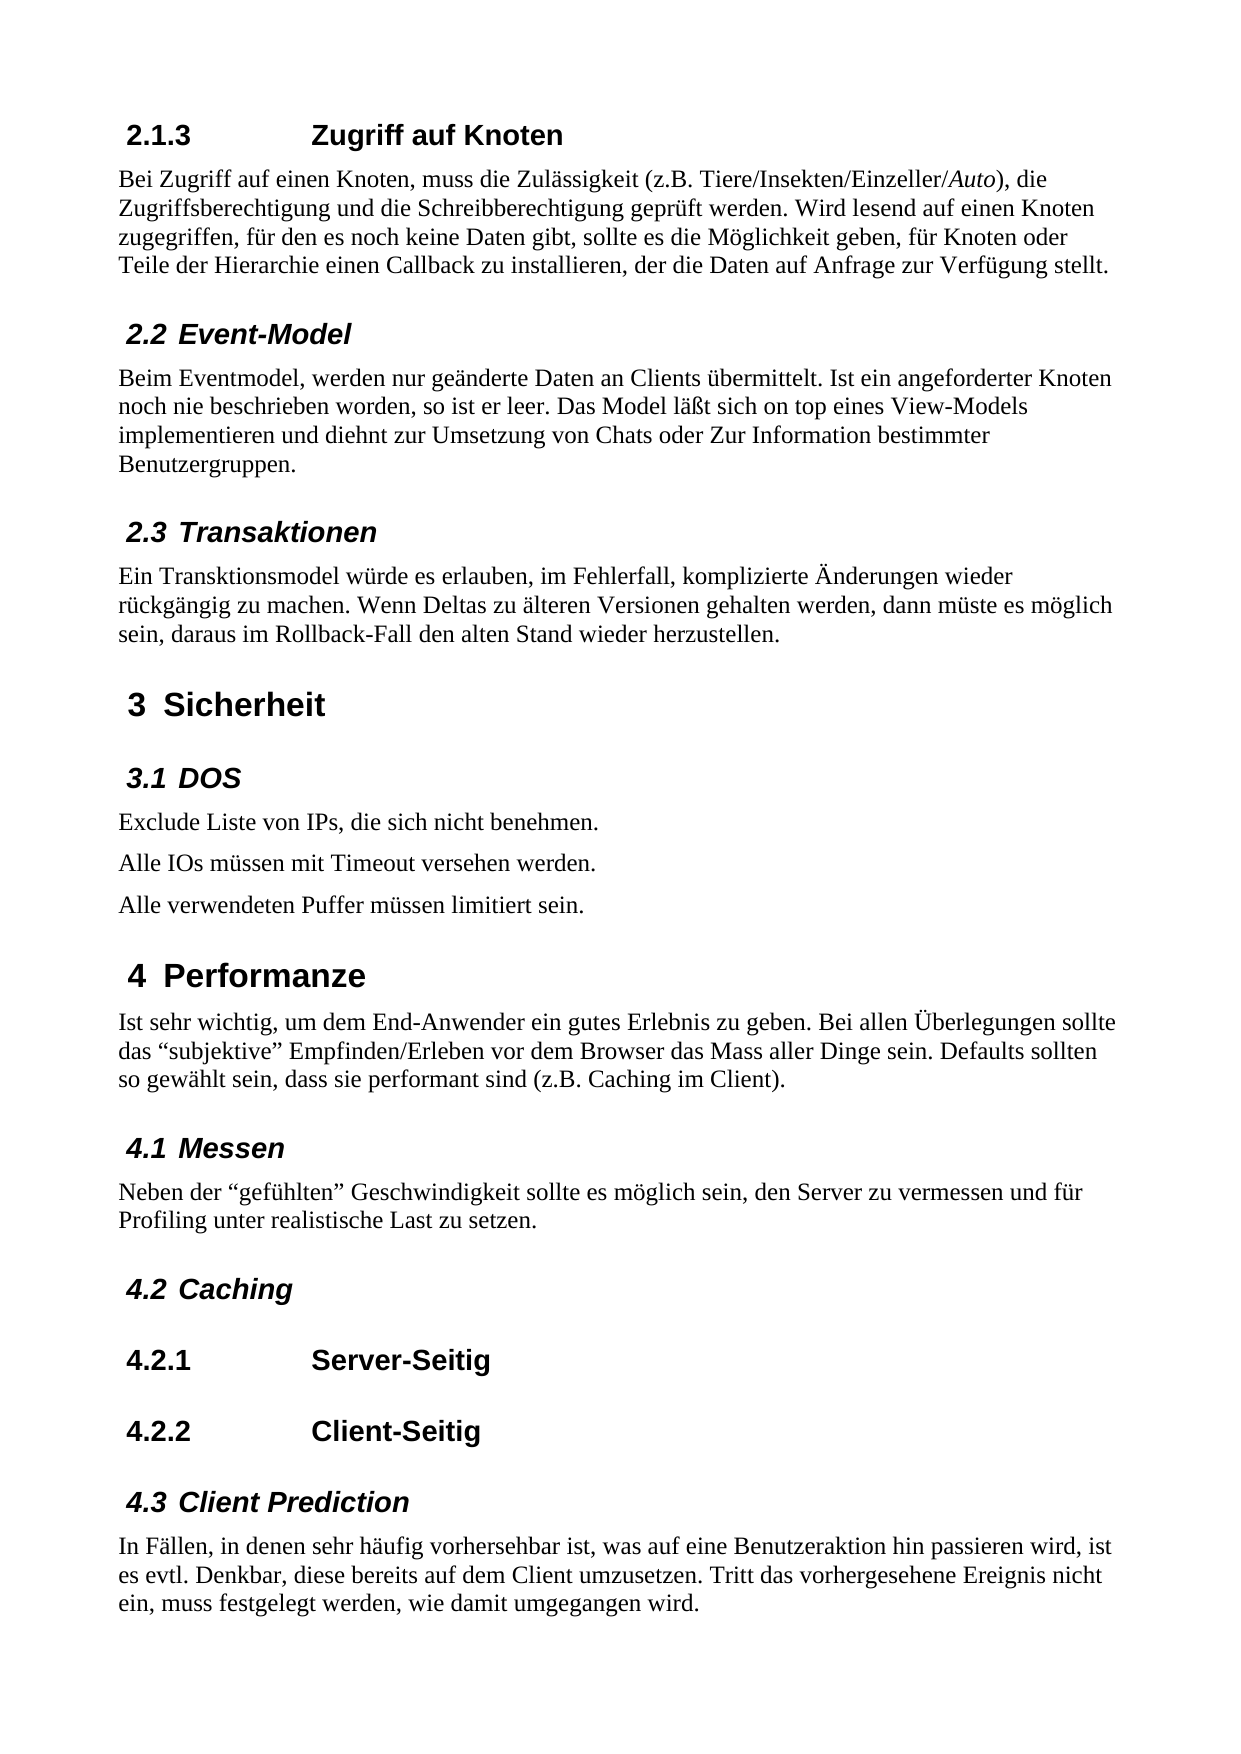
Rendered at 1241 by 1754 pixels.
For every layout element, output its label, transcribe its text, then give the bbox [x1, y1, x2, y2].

subtitle Sicherheit [118, 685, 1122, 724]
text Bei Zugriff auf einen Knoten, muss die Zulässigkeit (z.B. Tiere/Insekten/Einzeller/Auto), die Zugriffsberechtigung und die Schreibberechtigung geprüft werden. Wird lesend auf einen Knoten zugegriffen, für den es noch keine Daten gibt, sollte es die Möglichkeit geben, für Knoten oder Teile der Hierarchie einen Callback zu installieren, der die Daten auf Anfrage zur Verfügung stellt. [118, 164, 1122, 279]
text Alle IOs müssen mit Timeout versehen werden. [118, 848, 1122, 877]
text Ist sehr wichtig, um dem End-Anwender ein gutes Erlebnis zu geben. Bei allen Überlegungen sollte das “subjektive” Empfinden/Erleben vor dem Browser das Mass aller Dinge sein. Defaults sollten so gewählt sein, dass sie performant sind (z.B. Caching im Client). [118, 1007, 1122, 1093]
subtitle Transaktionen [118, 515, 1122, 549]
subtitle Caching [118, 1272, 1122, 1305]
text Ein Transktionsmodel würde es erlauben, im Fehlerfall, komplizierte Änderungen wieder rückgängig zu machen. Wenn Deltas zu älteren Versionen gehalten werden, dann müste es möglich sein, daraus im Rollback-Fall den alten Stand wieder herzustellen. [118, 561, 1122, 647]
text Beim Eventmodel, werden nur geänderte Daten an Clients übermittelt. Ist ein angeforderter Knoten noch nie beschrieben worden, so ist er leer. Das Model läßt sich on top eines View-Models implementieren und diehnt zur Umsetzung von Chats oder Zur Information bestimmter Benutzergruppen. [118, 363, 1122, 478]
subtitle Zugriff auf Knoten [118, 118, 1122, 152]
text Exclude Liste von IPs, die sich nicht benehmen. [118, 807, 1122, 836]
subtitle Performanze [118, 956, 1122, 994]
text In Fällen, in denen sehr häufig vorhersehbar ist, was auf eine Benutzeraktion hin passieren wird, ist es evtl. Denkbar, diese bereits auf dem Client umzusetzen. Tritt das vorhergesehene Ereignis nicht ein, muss festgelegt werden, wie damit umgegangen wird. [118, 1531, 1122, 1617]
subtitle DOS [118, 761, 1122, 795]
subtitle Server-Seitig [118, 1343, 1122, 1376]
text Neben der “gefühlten” Geschwindigkeit sollte es möglich sein, den Server zu vermessen und für Profiling unter realistische Last zu setzen. [118, 1177, 1122, 1234]
subtitle Client Prediction [118, 1485, 1122, 1518]
text Alle verwendeten Puffer müssen limitiert sein. [118, 890, 1122, 918]
subtitle Event-Model [118, 317, 1122, 350]
subtitle Client-Seitig [118, 1414, 1122, 1447]
subtitle Messen [118, 1131, 1122, 1164]
